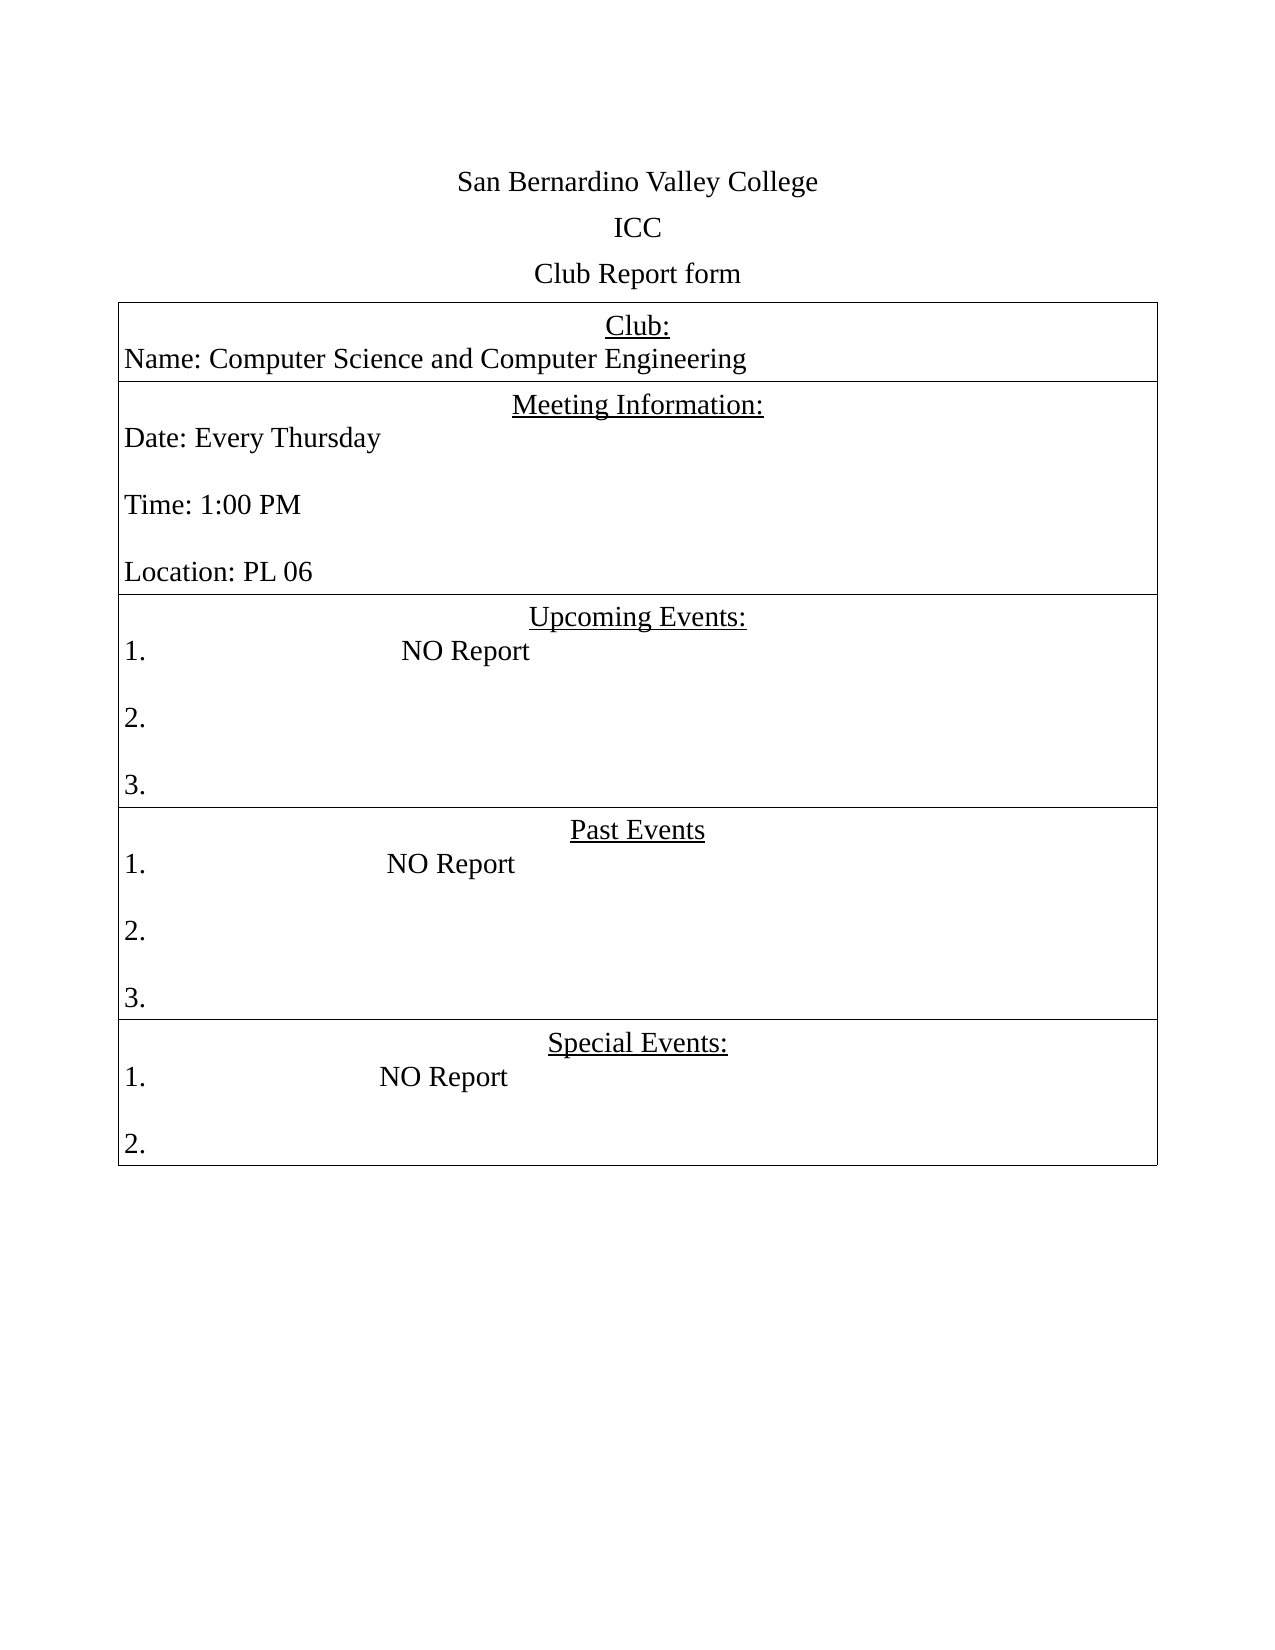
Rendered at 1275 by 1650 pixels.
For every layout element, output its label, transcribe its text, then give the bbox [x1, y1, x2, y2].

text ICC [118, 210, 1157, 244]
table_cell Past Events 1. NO Report 2. 3. [119, 808, 1157, 1019]
table_cell Meeting Information: Date: Every Thursday Time: 1:00 PM Location: PL 06 [119, 382, 1157, 594]
table_cell Upcoming Events: 1. NO Report 2. 3. [119, 595, 1157, 807]
table_cell Special Events: 1. NO Report 2. [119, 1020, 1157, 1165]
text Club Report form [118, 256, 1157, 290]
text San Bernardino Valley College [118, 164, 1157, 198]
table_header Club: Name: Computer Science and Computer Engineering [119, 303, 1157, 381]
